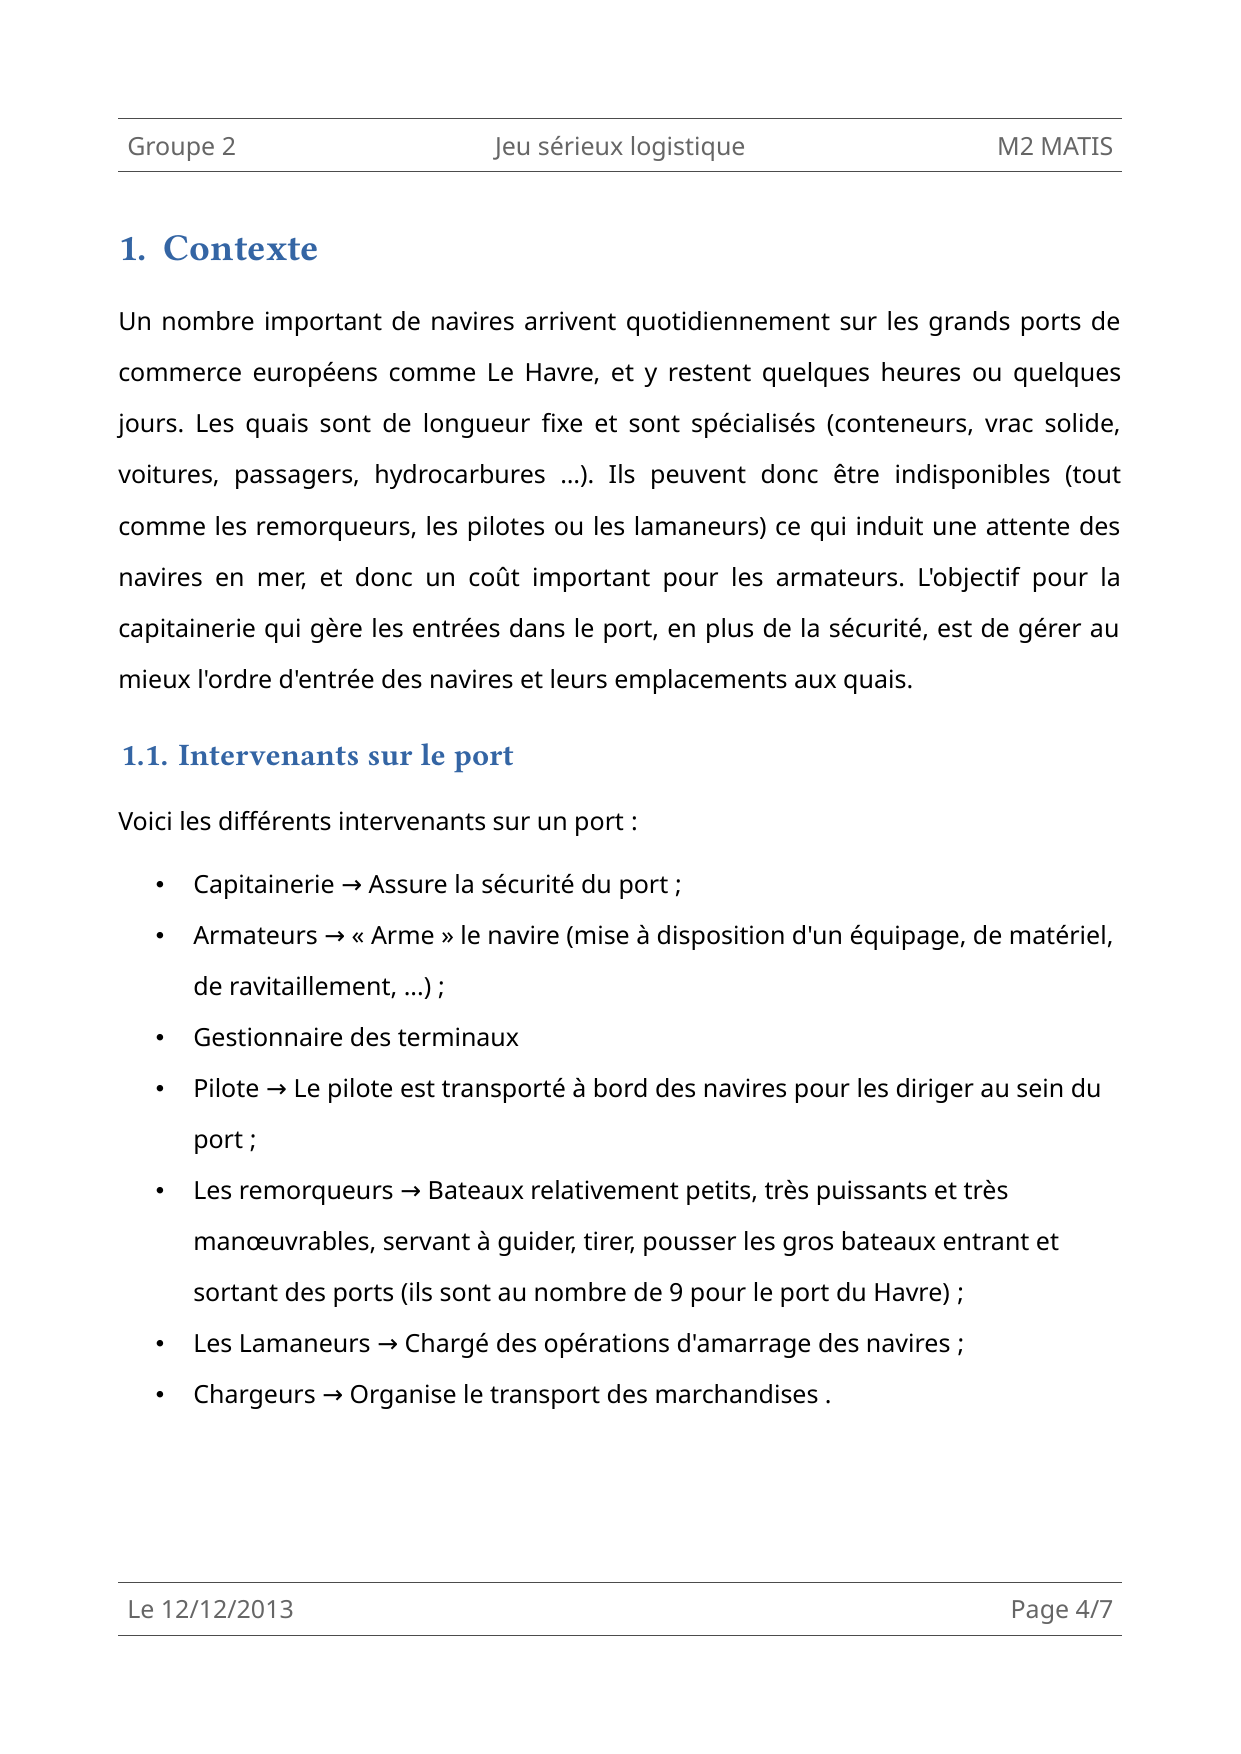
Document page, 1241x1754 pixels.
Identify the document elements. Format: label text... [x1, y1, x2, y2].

text Un nombre important de navires arrivent quotidiennement sur les grands ports de commerce européens comme Le Havre, et y restent quelques heures ou quelques jours. Les quais sont de longueur fixe et sont spécialisés (conteneurs, vrac solide, voitures, passagers, hydrocarbures …). Ils peuvent donc être indisponibles (tout comme les remorqueurs, les pilotes ou les lamaneurs) ce qui induit une attente des navires en mer, et donc un coût important pour les armateurs. L'objectif pour la capitainerie qui gère les entrées dans le port, en plus de la sécurité, est de gérer au mieux l'ordre d'entrée des navires et leurs emplacements aux quais. [118, 304, 1122, 695]
list Chargeurs → Organise le transport des marchandises . [156, 1377, 1122, 1411]
subtitle Contexte [118, 227, 1122, 270]
list Pilote → Le pilote est transporté à bord des navires pour les diriger au sein du port ; [156, 1071, 1122, 1156]
text Voici les différents intervenants sur un port : [118, 803, 1122, 837]
list Armateurs → « Arme » le navire (mise à disposition d'un équipage, de matériel, de ravitaillement, ...) ; [156, 918, 1122, 1003]
list Les Lamaneurs → Chargé des opérations d'amarrage des navires ; [156, 1326, 1122, 1360]
list Gestionnaire des terminaux [156, 1020, 1122, 1054]
list Les remorqueurs → Bateaux relativement petits, très puissants et très manœuvrables, servant à guider, tirer, pousser les gros bateaux entrant et sortant des ports (ils sont au nombre de 9 pour le port du Havre) ; [156, 1173, 1122, 1309]
list Capitainerie → Assure la sécurité du port ; [156, 867, 1122, 901]
subtitle Intervenants sur le port [121, 737, 1122, 773]
